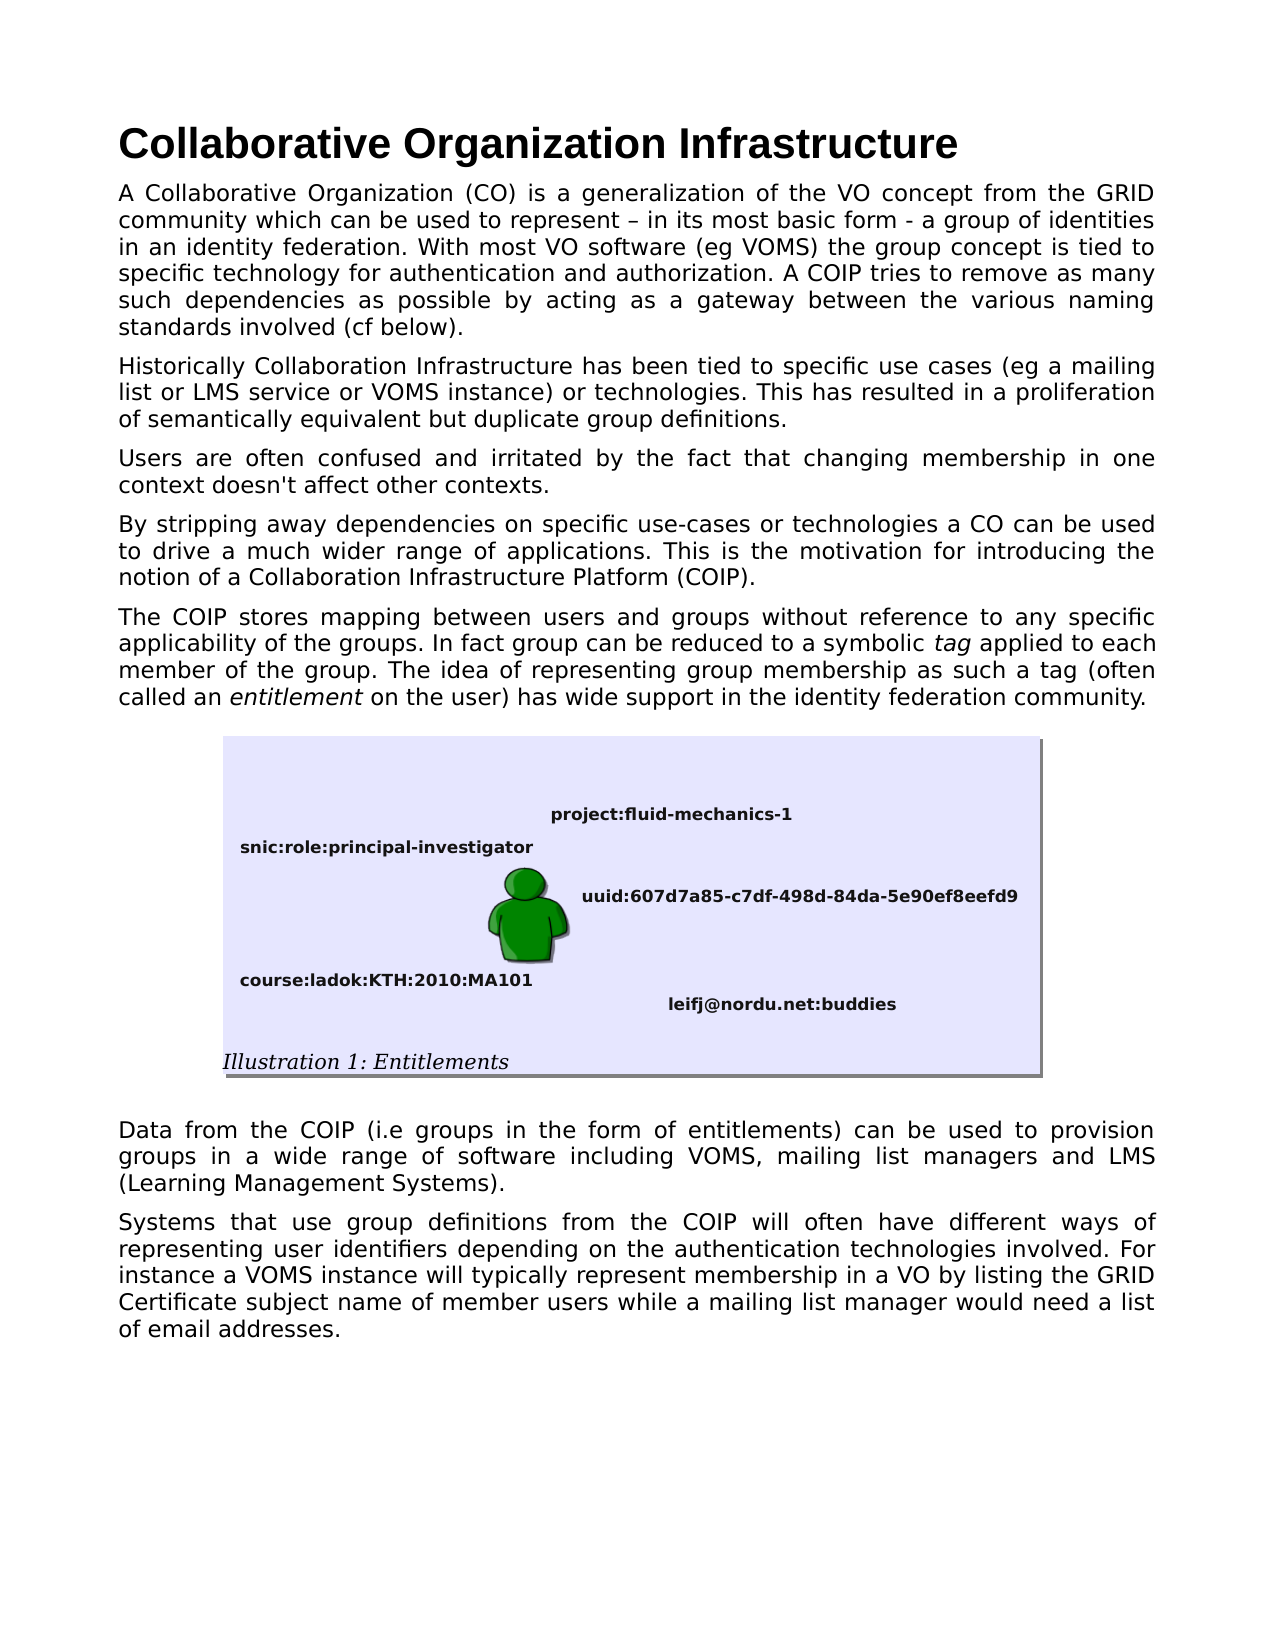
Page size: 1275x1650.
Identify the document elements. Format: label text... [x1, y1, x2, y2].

text By stripping away dependencies on specific use-cases or technologies a CO can be used to drive a much wider range of applications. This is the motivation for introducing the notion of a Collaboration Infrastructure Platform (COIP). [118, 511, 1157, 591]
subtitle Collaborative Organization Infrastructure [118, 118, 1157, 168]
text Users are often confused and irritated by the fact that changing membership in one context doesn't affect other contexts. [118, 445, 1157, 499]
text Illustration 1: Entitlements [223, 749, 1040, 1074]
text Systems that use group definitions from the COIP will often have different ways of representing user identifiers depending on the authentication technologies involved. For instance a VOMS instance will typically represent membership in a VO by listing the GRID Certificate subject name of member users while a mailing list manager would need a list of email addresses. [118, 1209, 1157, 1343]
text Historically Collaboration Infrastructure has been tied to specific use cases (eg a mailing list or LMS service or VOMS instance) or technologies. This has resulted in a proliferation of semantically equivalent but duplicate group definitions. [118, 353, 1157, 433]
text A Collaborative Organization (CO) is a generalization of the VO concept from the GRID community which can be used to represent – in its most basic form - a group of identities in an identity federation. With most VO software (eg VOMS) the group concept is tied to specific technology for authentication and authorization. A COIP tries to remove as many such dependencies as possible by acting as a gateway between the various naming standards involved (cf below). [118, 180, 1157, 340]
text Data from the COIP (i.e groups in the form of entitlements) can be used to provision groups in a wide range of software including VOMS, mailing list managers and LMS (Learning Management Systems). [118, 1117, 1157, 1197]
text The COIP stores mapping between users and groups without reference to any specific applicability of the groups. In fact group can be reduced to a symbolic tag applied to each member of the group. The idea of representing group membership as such a tag (often called an entitlement on the user) has wide support in the identity federation community. [118, 604, 1157, 710]
